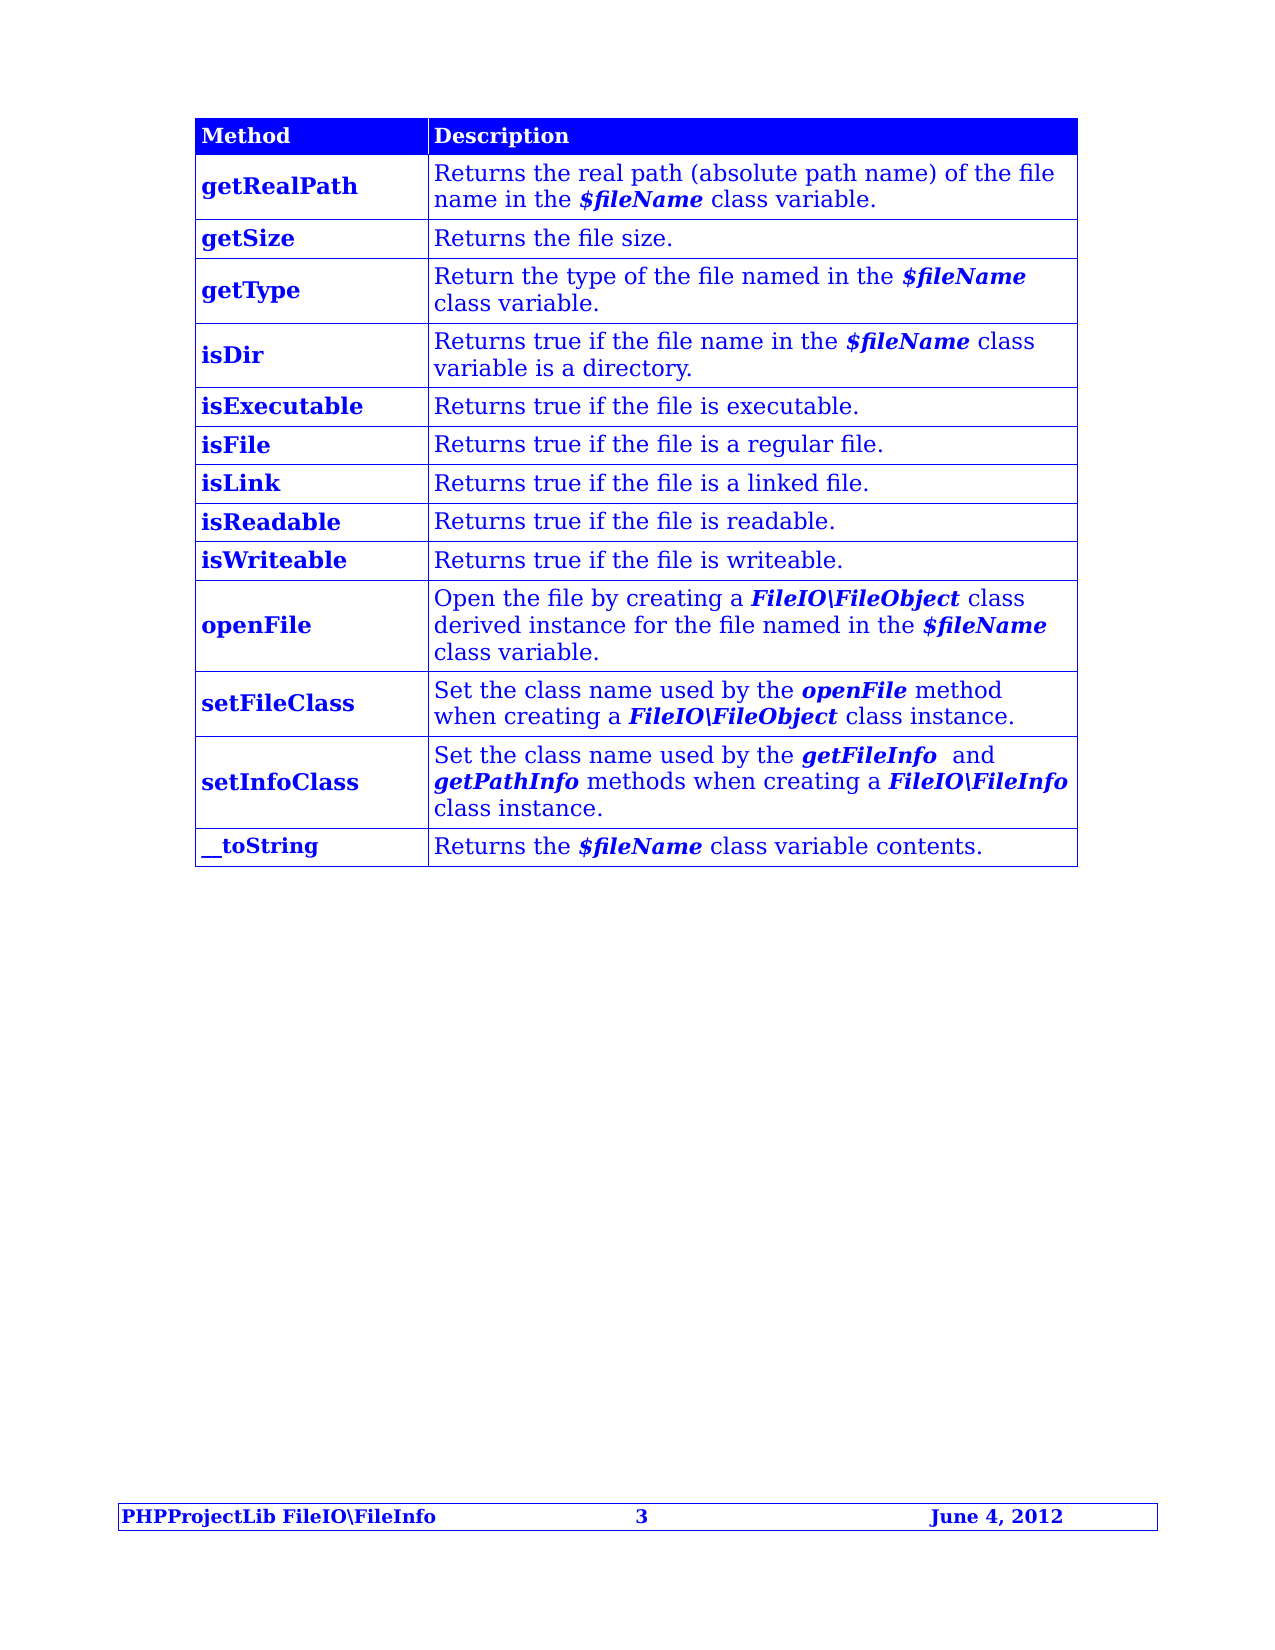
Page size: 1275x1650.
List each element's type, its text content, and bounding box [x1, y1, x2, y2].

table_cell Set the class name used by the getFileInfo and getPathInfo methods when creating a FileIO\FileInfo class instance. [429, 737, 1077, 827]
table_cell isLink [196, 465, 428, 503]
table_cell Return the type of the file named in the $fileName class variable. [429, 259, 1077, 322]
table_cell Returns true if the file is a regular file. [429, 427, 1077, 464]
table_cell setInfoClass [196, 737, 428, 827]
table_cell isDir [196, 324, 428, 387]
table_cell Returns true if the file is writeable. [429, 542, 1077, 579]
table_cell __toString [196, 829, 428, 866]
table_cell getSize [196, 220, 428, 257]
table_cell Open the file by creating a FileIO\FileObject class derived instance for the file named in the $fileName class variable. [429, 581, 1077, 671]
table_cell setFileClass [196, 672, 428, 736]
table_cell getRealPath [196, 155, 428, 219]
table_cell Returns the real path (absolute path name) of the file name in the $fileName class variable. [429, 155, 1077, 219]
table_header Description [429, 119, 1077, 154]
table_cell isReadable [196, 504, 428, 541]
table_cell Returns true if the file is readable. [429, 504, 1077, 541]
table_cell Returns true if the file name in the $fileName class variable is a directory. [429, 324, 1077, 387]
table_cell getType [196, 259, 428, 322]
table_cell Returns true if the file is executable. [429, 388, 1077, 426]
table_cell openFile [196, 581, 428, 671]
table_cell Set the class name used by the openFile method when creating a FileIO\FileObject class instance. [429, 672, 1077, 736]
table_cell Returns the $fileName class variable contents. [429, 829, 1077, 866]
table_cell Returns the file size. [429, 220, 1077, 257]
table_cell isFile [196, 427, 428, 464]
table_cell isWriteable [196, 542, 428, 579]
table_cell isExecutable [196, 388, 428, 426]
table_header Method [196, 119, 428, 154]
table_cell Returns true if the file is a linked file. [429, 465, 1077, 503]
